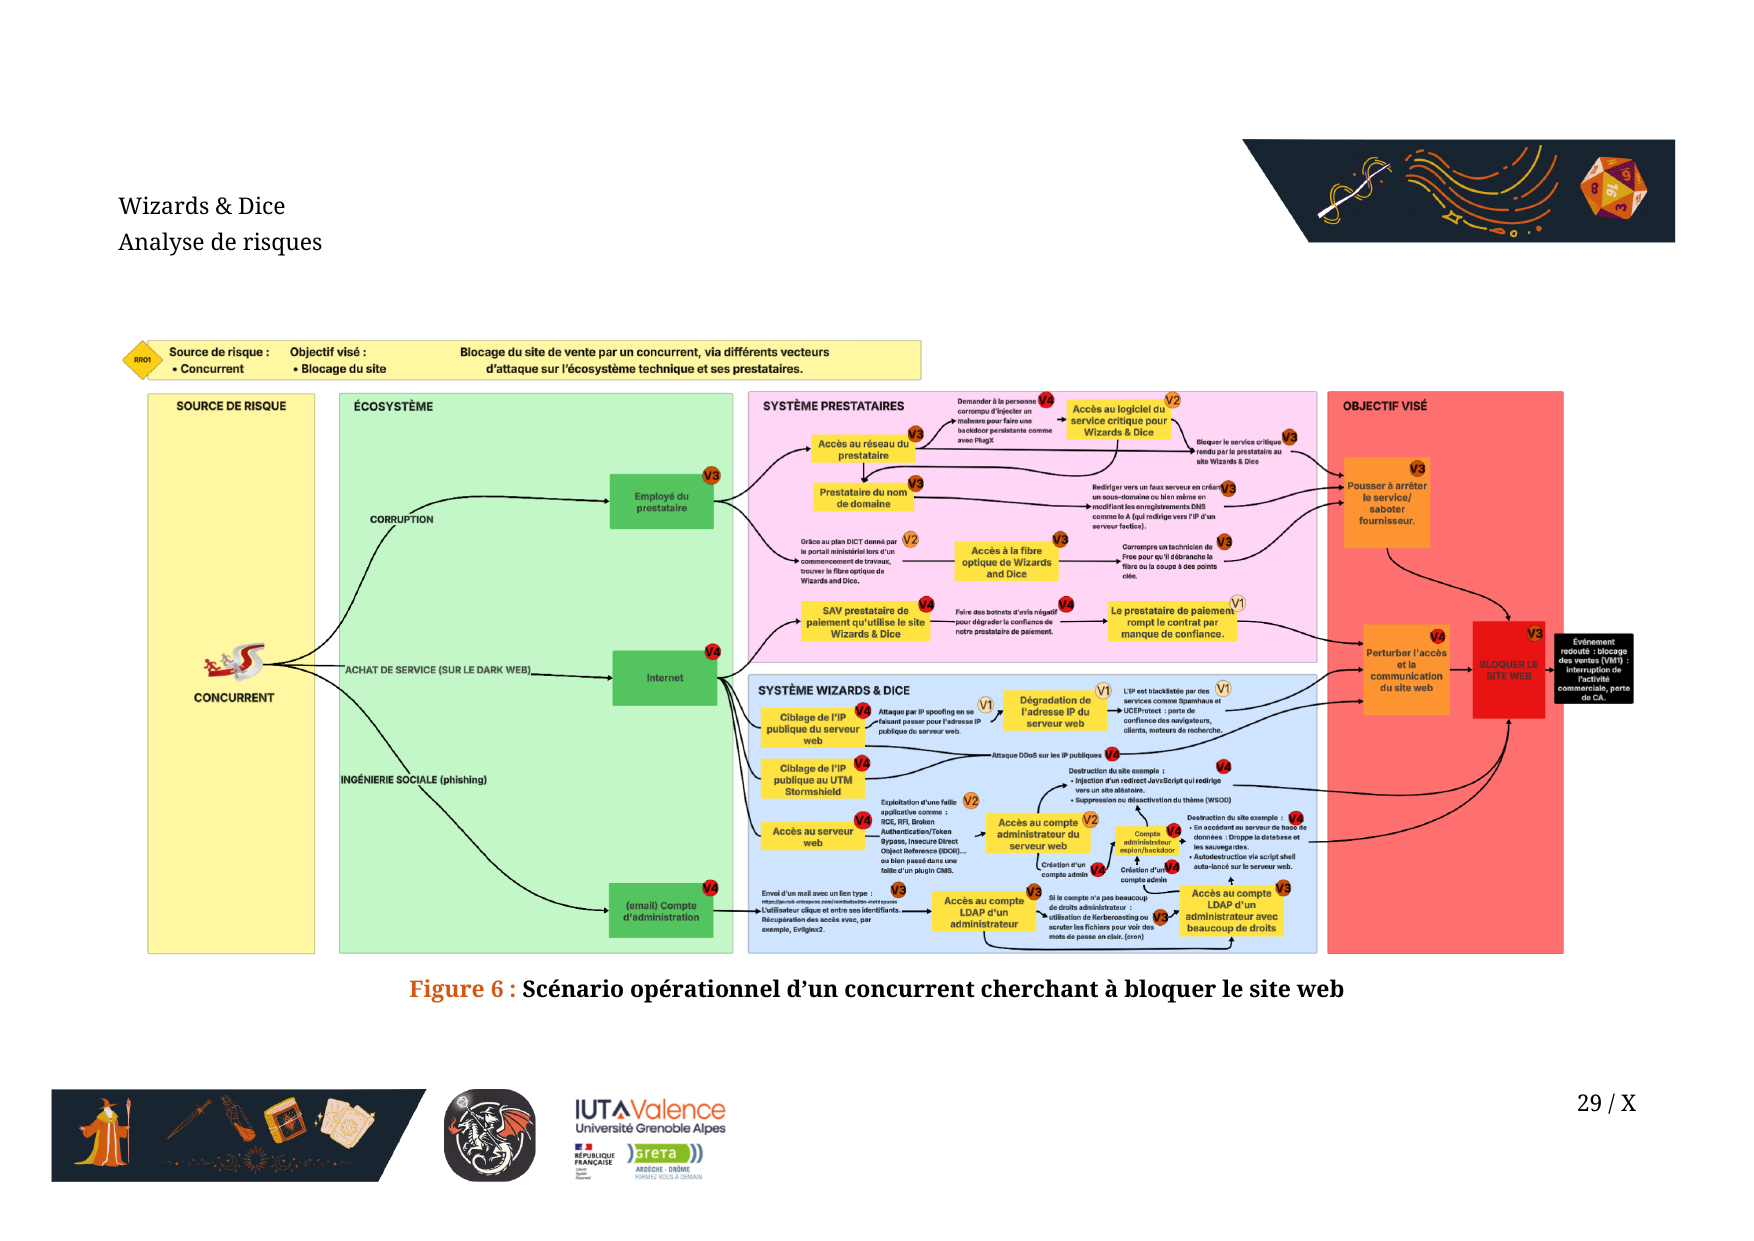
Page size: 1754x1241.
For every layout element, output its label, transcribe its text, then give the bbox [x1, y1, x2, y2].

text Figure 6 : Scénario opérationnel d’un concurrent cherchant à bloquer le site web [118, 956, 1636, 1004]
picture [1236, 136, 1683, 246]
picture [118, 338, 1636, 956]
picture [43, 1078, 750, 1191]
